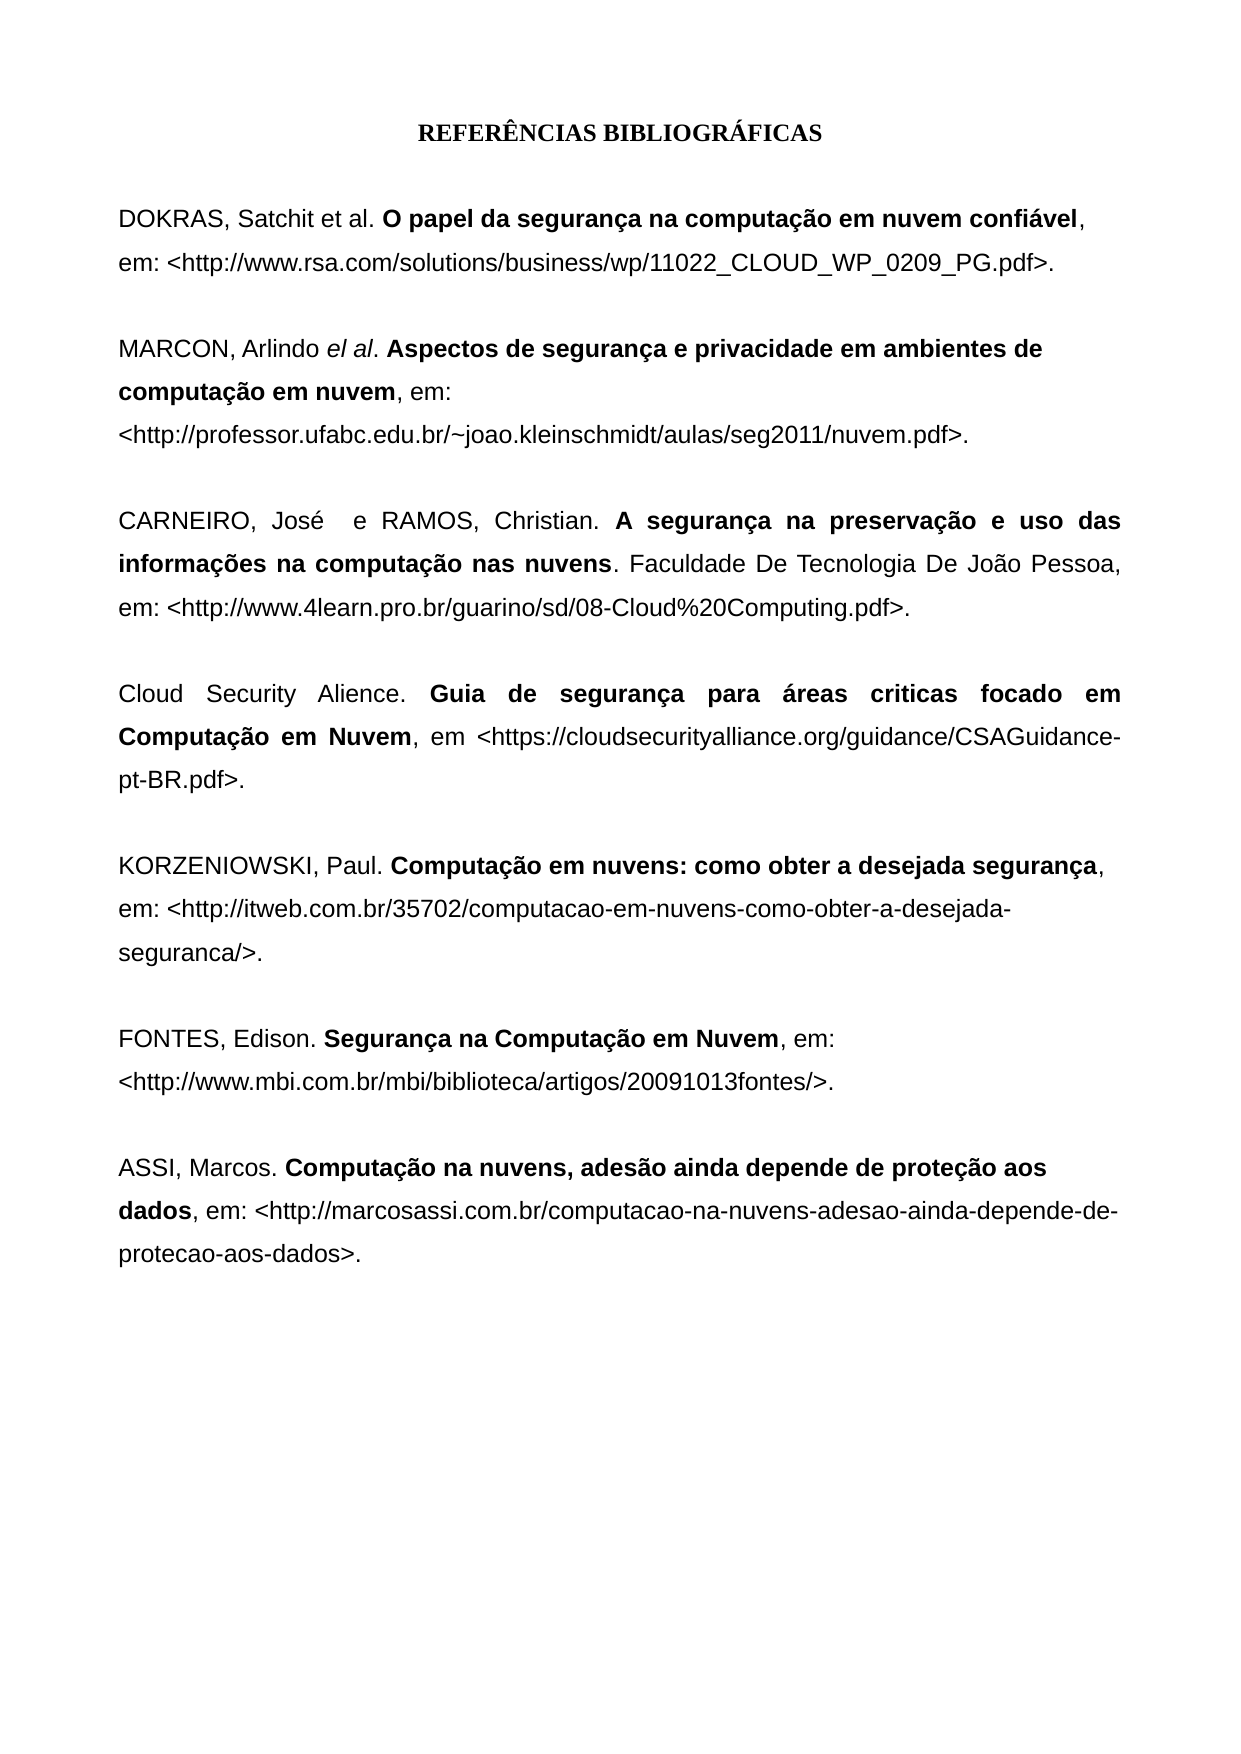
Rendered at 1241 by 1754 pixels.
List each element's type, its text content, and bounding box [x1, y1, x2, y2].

text CARNEIRO, José e RAMOS, Christian. A segurança na preservação e uso das informações na computação nas nuvens. Faculdade De Tecnologia De João Pessoa, em: <http://www.4learn.pro.br/guarino/sd/08-Cloud%20Computing.pdf>. [118, 506, 1122, 621]
text KORZENIOWSKI, Paul. Computação em nuvens: como obter a desejada segurança, em: <http://itweb.com.br/35702/computacao-em-nuvens-como-obter-a-desejada-seguranca/>. [118, 851, 1122, 966]
text ASSI, Marcos. Computação na nuvens, adesão ainda depende de proteção aos dados, em: <http://marcosassi.com.br/computacao-na-nuvens-adesao-ainda-depende-de-protecao-aos-dados>. [118, 1153, 1122, 1268]
text MARCON, Arlindo el al. Aspectos de segurança e privacidade em ambientes de computação em nuvem, em: <http://professor.ufabc.edu.br/~joao.kleinschmidt/aulas/seg2011/nuvem.pdf>. [118, 334, 1122, 449]
text Cloud Security Alience. Guia de segurança para áreas criticas focado em Computação em Nuvem, em <https://cloudsecurityalliance.org/guidance/CSAGuidance-pt-BR.pdf>. [118, 679, 1122, 794]
text REFERÊNCIAS BIBLIOGRÁFICAS [118, 118, 1122, 147]
text FONTES, Edison. Segurança na Computação em Nuvem, em: <http://www.mbi.com.br/mbi/biblioteca/artigos/20091013fontes/>. [118, 1024, 1122, 1096]
text DOKRAS, Satchit et al. O papel da segurança na computação em nuvem confiável, em: <http://www.rsa.com/solutions/business/wp/11022_CLOUD_WP_0209_PG.pdf>. [118, 204, 1122, 276]
